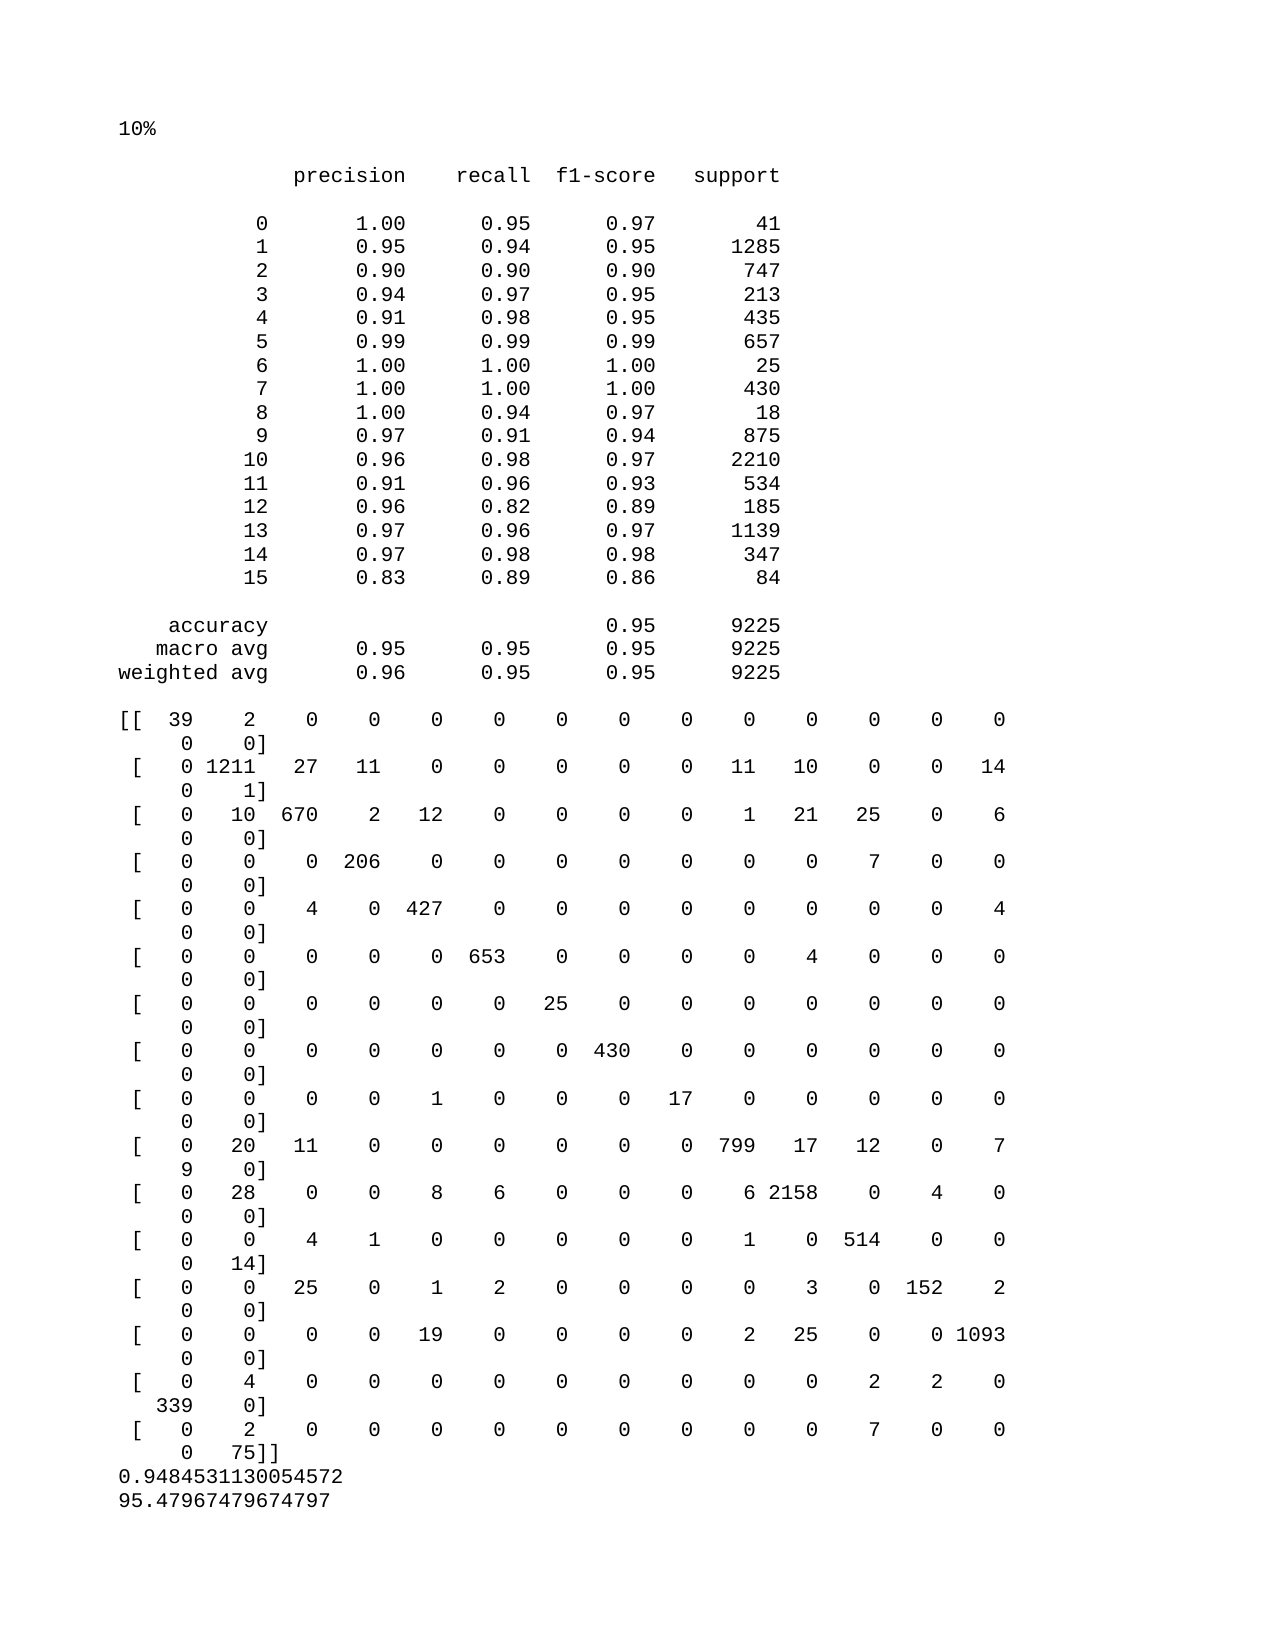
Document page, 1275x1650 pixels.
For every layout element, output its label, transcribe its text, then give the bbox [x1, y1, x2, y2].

text 5 0.99 0.99 0.99 657 [118, 331, 1157, 354]
text 0.9484531130054572 [118, 1466, 1157, 1489]
text 95.47967479674797 [118, 1489, 1157, 1513]
text 9 0.97 0.91 0.94 875 [118, 426, 1157, 449]
text [ 0 0 0 0 0 0 25 0 0 0 0 0 0 0 [118, 993, 1157, 1017]
text 9 0] [118, 1158, 1157, 1182]
text 0 1.00 0.95 0.97 41 [118, 213, 1157, 236]
text 14 0.97 0.98 0.98 347 [118, 544, 1157, 567]
text [ 0 0 4 0 427 0 0 0 0 0 0 0 0 4 [118, 898, 1157, 922]
text [ 0 0 25 0 1 2 0 0 0 0 3 0 152 2 [118, 1277, 1157, 1300]
text [ 0 0 0 206 0 0 0 0 0 0 0 7 0 0 [118, 851, 1157, 875]
text 12 0.96 0.82 0.89 185 [118, 496, 1157, 520]
text precision recall f1-score support [118, 165, 1157, 189]
text 0 0] [118, 1348, 1157, 1371]
text [ 0 0 0 0 1 0 0 0 17 0 0 0 0 0 [118, 1088, 1157, 1111]
text 13 0.97 0.96 0.97 1139 [118, 520, 1157, 544]
text 4 0.91 0.98 0.95 435 [118, 307, 1157, 331]
text 0 0] [118, 1300, 1157, 1324]
text 3 0.94 0.97 0.95 213 [118, 284, 1157, 307]
text [ 0 0 0 0 0 653 0 0 0 0 4 0 0 0 [118, 946, 1157, 969]
text 10 0.96 0.98 0.97 2210 [118, 449, 1157, 473]
text [ 0 28 0 0 8 6 0 0 0 6 2158 0 4 0 [118, 1182, 1157, 1206]
text 0 0] [118, 922, 1157, 946]
text 0 0] [118, 1206, 1157, 1229]
text 10% [118, 118, 1157, 142]
text [ 0 1211 27 11 0 0 0 0 0 11 10 0 0 14 [118, 757, 1157, 780]
text [ 0 0 0 0 0 0 0 430 0 0 0 0 0 0 [118, 1040, 1157, 1064]
text [ 0 0 4 1 0 0 0 0 0 1 0 514 0 0 [118, 1229, 1157, 1253]
text 15 0.83 0.89 0.86 84 [118, 567, 1157, 591]
text macro avg 0.95 0.95 0.95 9225 [118, 638, 1157, 662]
text 0 14] [118, 1253, 1157, 1277]
text [ 0 2 0 0 0 0 0 0 0 0 0 7 0 0 [118, 1419, 1157, 1442]
text [ 0 4 0 0 0 0 0 0 0 0 0 2 2 0 [118, 1371, 1157, 1395]
text 11 0.91 0.96 0.93 534 [118, 473, 1157, 496]
text [[ 39 2 0 0 0 0 0 0 0 0 0 0 0 0 [118, 709, 1157, 733]
text 339 0] [118, 1395, 1157, 1419]
text 0 1] [118, 780, 1157, 804]
text [ 0 10 670 2 12 0 0 0 0 1 21 25 0 6 [118, 804, 1157, 827]
text 0 0] [118, 1064, 1157, 1088]
text 0 0] [118, 733, 1157, 757]
text [ 0 0 0 0 19 0 0 0 0 2 25 0 0 1093 [118, 1324, 1157, 1348]
text 6 1.00 1.00 1.00 25 [118, 354, 1157, 378]
text 7 1.00 1.00 1.00 430 [118, 378, 1157, 402]
text accuracy 0.95 9225 [118, 615, 1157, 638]
text 8 1.00 0.94 0.97 18 [118, 402, 1157, 426]
text weighted avg 0.96 0.95 0.95 9225 [118, 662, 1157, 686]
text 1 0.95 0.94 0.95 1285 [118, 236, 1157, 260]
text 0 0] [118, 969, 1157, 993]
text 0 75]] [118, 1442, 1157, 1466]
text 0 0] [118, 875, 1157, 898]
text 0 0] [118, 827, 1157, 851]
text 2 0.90 0.90 0.90 747 [118, 260, 1157, 284]
text [ 0 20 11 0 0 0 0 0 0 799 17 12 0 7 [118, 1135, 1157, 1158]
text 0 0] [118, 1111, 1157, 1135]
text 0 0] [118, 1017, 1157, 1040]
